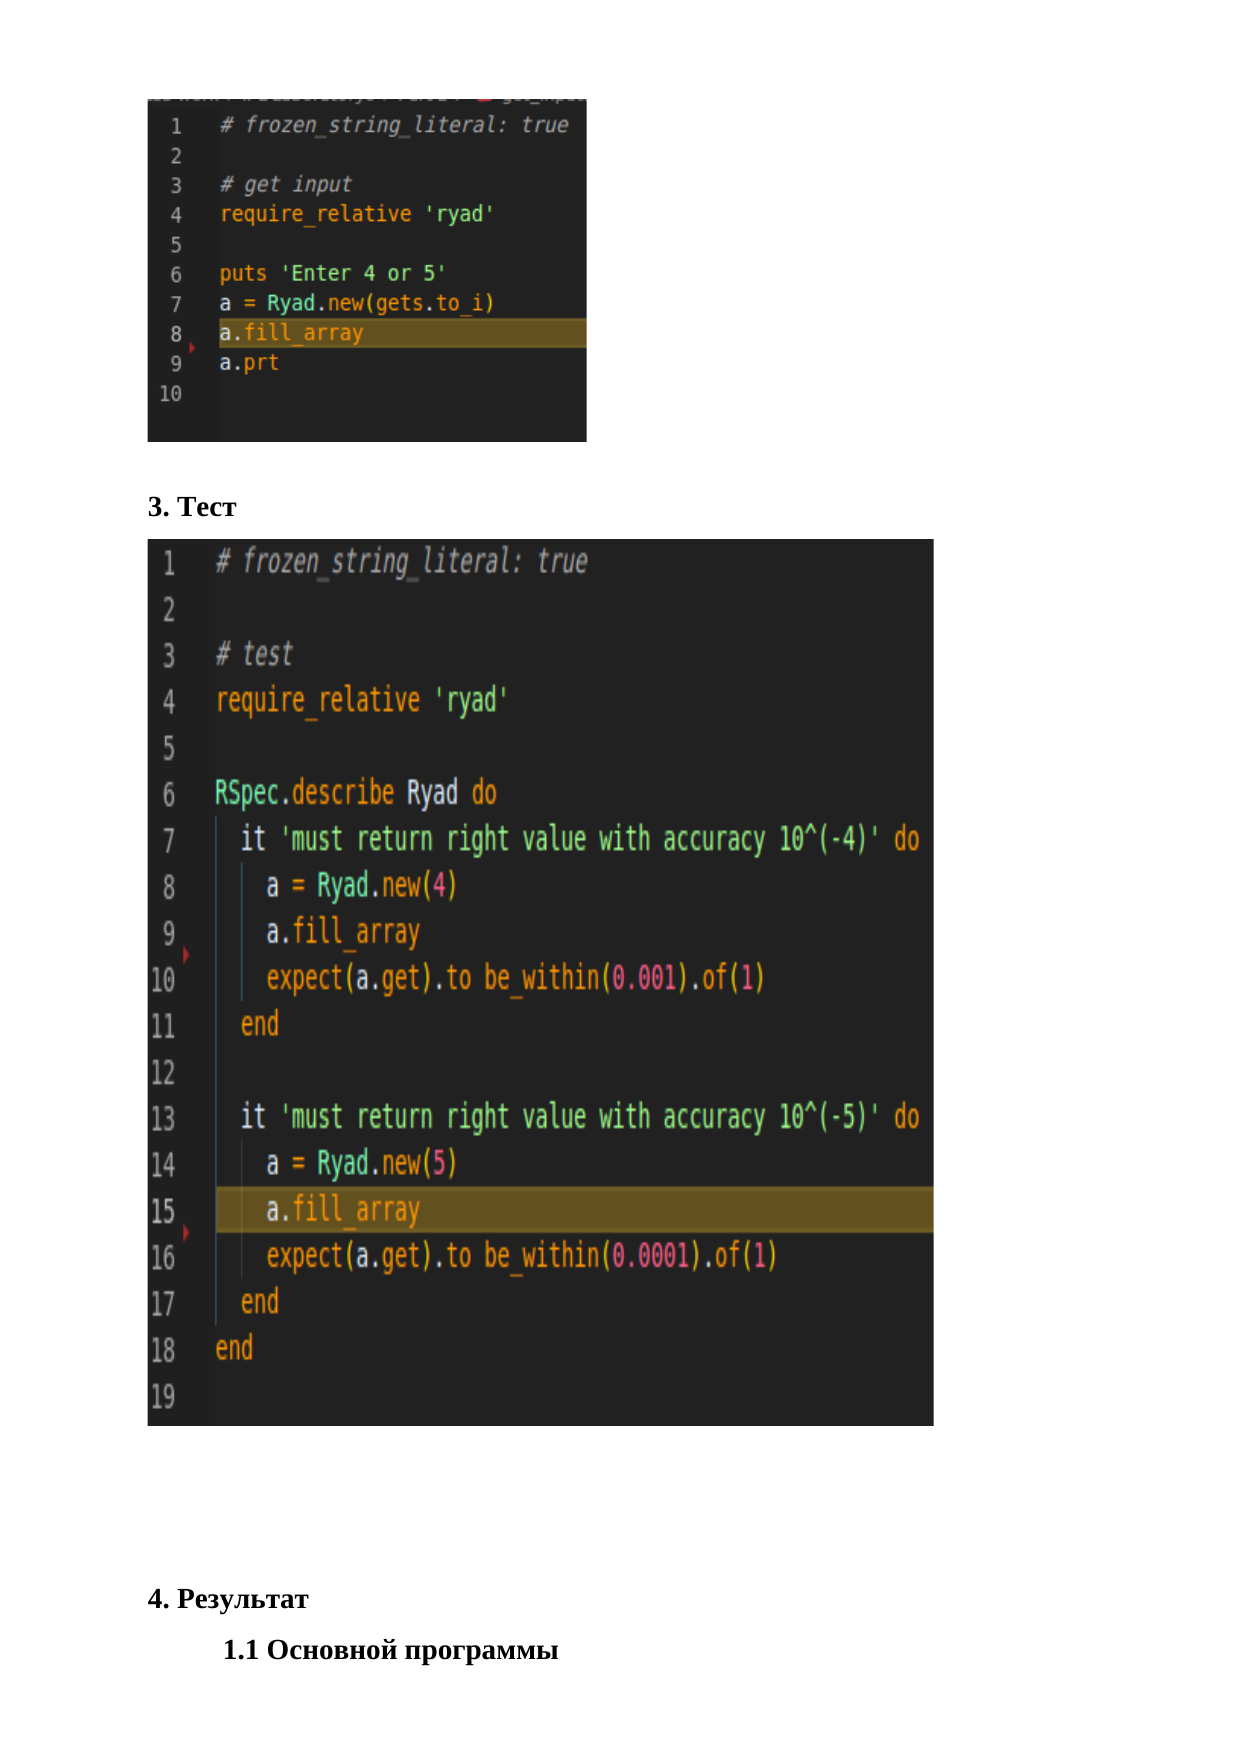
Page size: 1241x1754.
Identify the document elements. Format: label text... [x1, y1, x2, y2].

text 4. Результат [148, 1582, 1181, 1615]
picture [147, 539, 934, 1426]
list 1.1 Основной программы [185, 1632, 1181, 1666]
text 3. Тест [148, 489, 1181, 523]
picture [147, 99, 587, 442]
